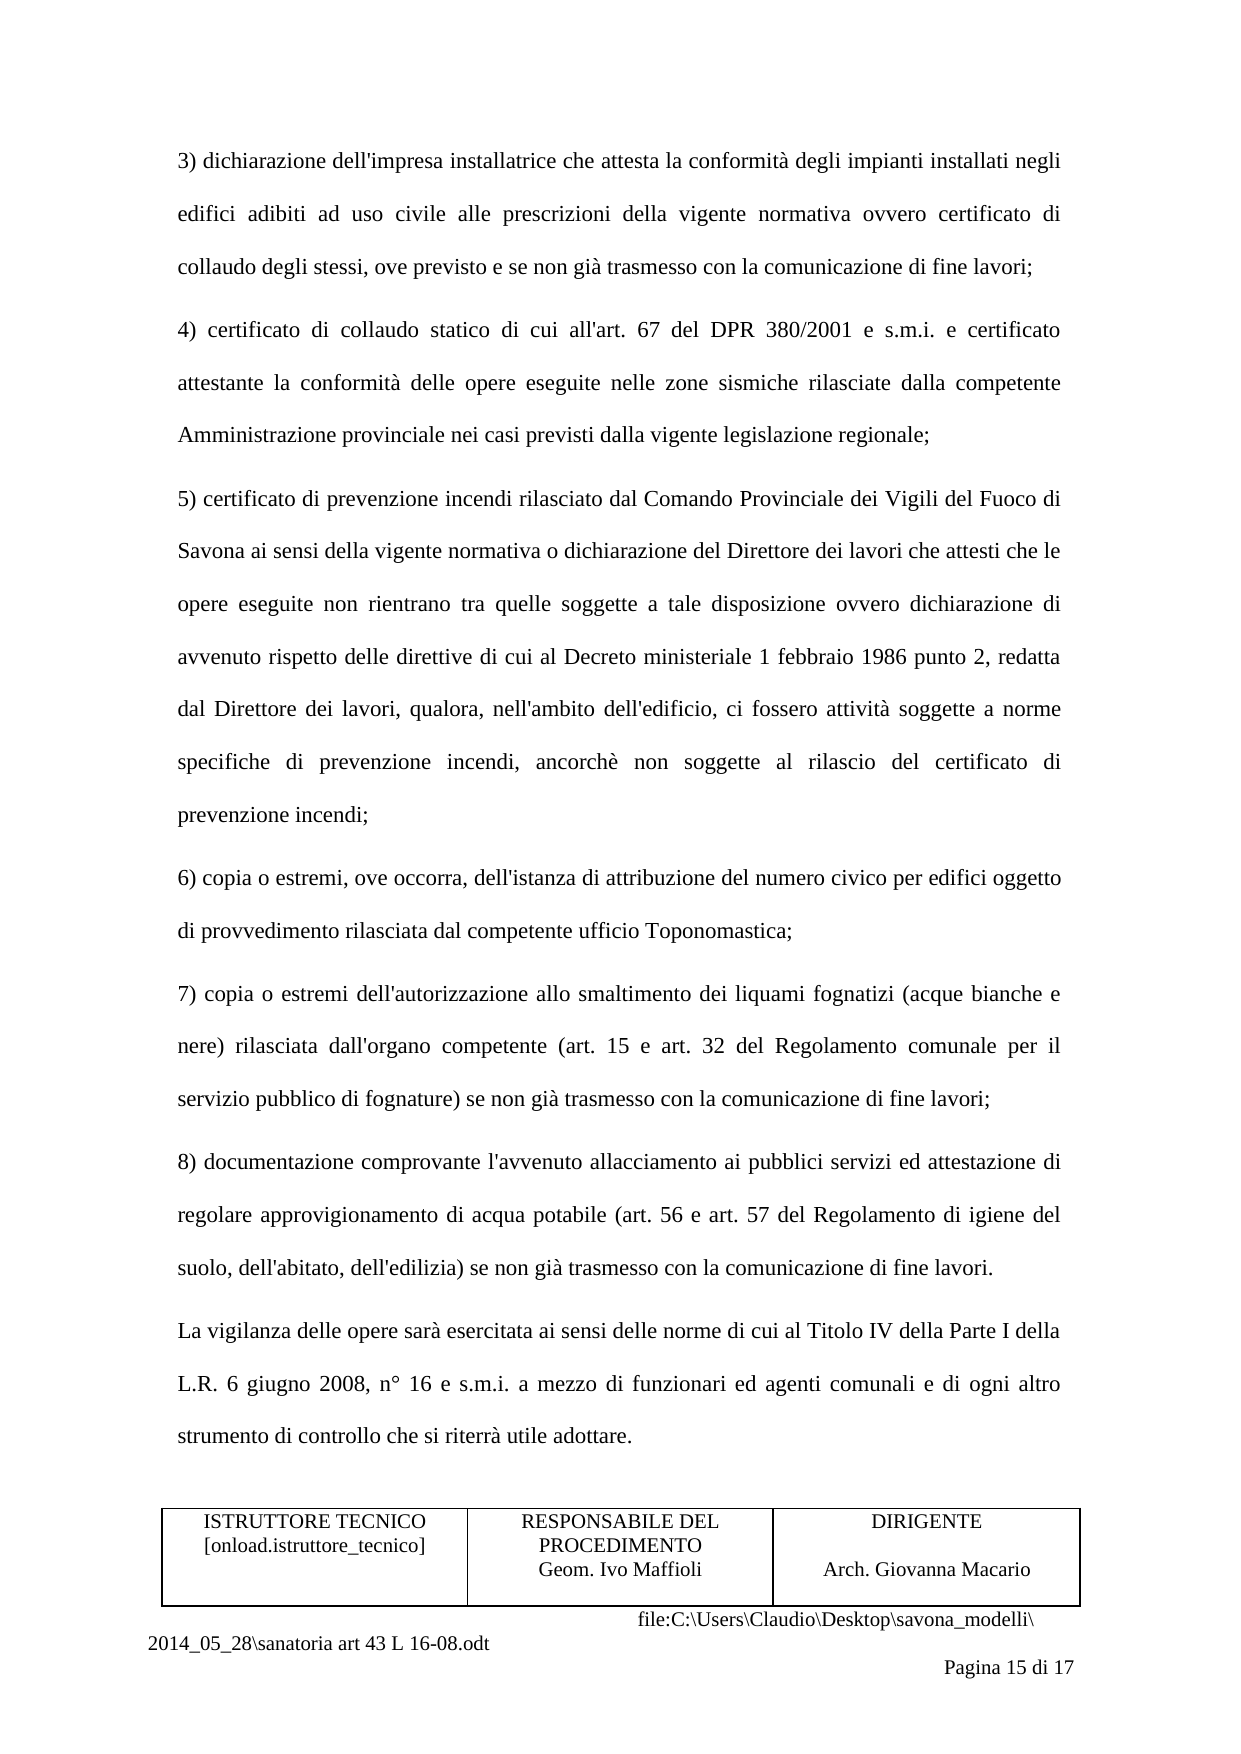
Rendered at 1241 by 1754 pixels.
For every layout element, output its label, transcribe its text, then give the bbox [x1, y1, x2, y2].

text 8) documentazione comprovante l'avvenuto allacciamento ai pubblici servizi ed attestazione di regolare approvigionamento di acqua potabile (art. 56 e art. 57 del Regolamento di igiene del suolo, dell'abitato, dell'edilizia) se non già trasmesso con la comunicazione di fine lavori. [177, 1148, 1063, 1280]
text 3) dichiarazione dell'impresa installatrice che attesta la conformità degli impianti installati negli edifici adibiti ad uso civile alle prescrizioni della vigente normativa ovvero certificato di collaudo degli stessi, ove previsto e se non già trasmesso con la comunicazione di fine lavori; [177, 148, 1063, 279]
text La vigilanza delle opere sarà esercitata ai sensi delle norme di cui al Titolo IV della Parte I della L.R. 6 giugno 2008, n° 16 e s.m.i. a mezzo di funzionari ed agenti comunali e di ogni altro strumento di controllo che si riterrà utile adottare. [177, 1317, 1063, 1449]
text 4) certificato di collaudo statico di cui all'art. 67 del DPR 380/2001 e s.m.i. e certificato attestante la conformità delle opere eseguite nelle zone sismiche rilasciate dalla competente Amministrazione provinciale nei casi previsti dalla vigente legislazione regionale; [177, 316, 1063, 448]
text 6) copia o estremi, ove occorra, dell'istanza di attribuzione del numero civico per edifici oggetto di provvedimento rilasciata dal competente ufficio Toponomastica; [177, 864, 1063, 943]
text 5) certificato di prevenzione incendi rilasciato dal Comando Provinciale dei Vigili del Fuoco di Savona ai sensi della vigente normativa o dichiarazione del Direttore dei lavori che attesti che le opere eseguite non rientrano tra quelle soggette a tale disposizione ovvero dichiarazione di avvenuto rispetto delle direttive di cui al Decreto ministeriale 1 febbraio 1986 punto 2, redatta dal Direttore dei lavori, qualora, nell'ambito dell'edificio, ci fossero attività soggette a norme specifiche di prevenzione incendi, ancorchè non soggette al rilascio del certificato di prevenzione incendi; [177, 485, 1063, 827]
text 7) copia o estremi dell'autorizzazione allo smaltimento dei liquami fognatizi (acque bianche e nere) rilasciata dall'organo competente (art. 15 e art. 32 del Regolamento comunale per il servizio pubblico di fognature) se non già trasmesso con la comunicazione di fine lavori; [177, 980, 1063, 1112]
